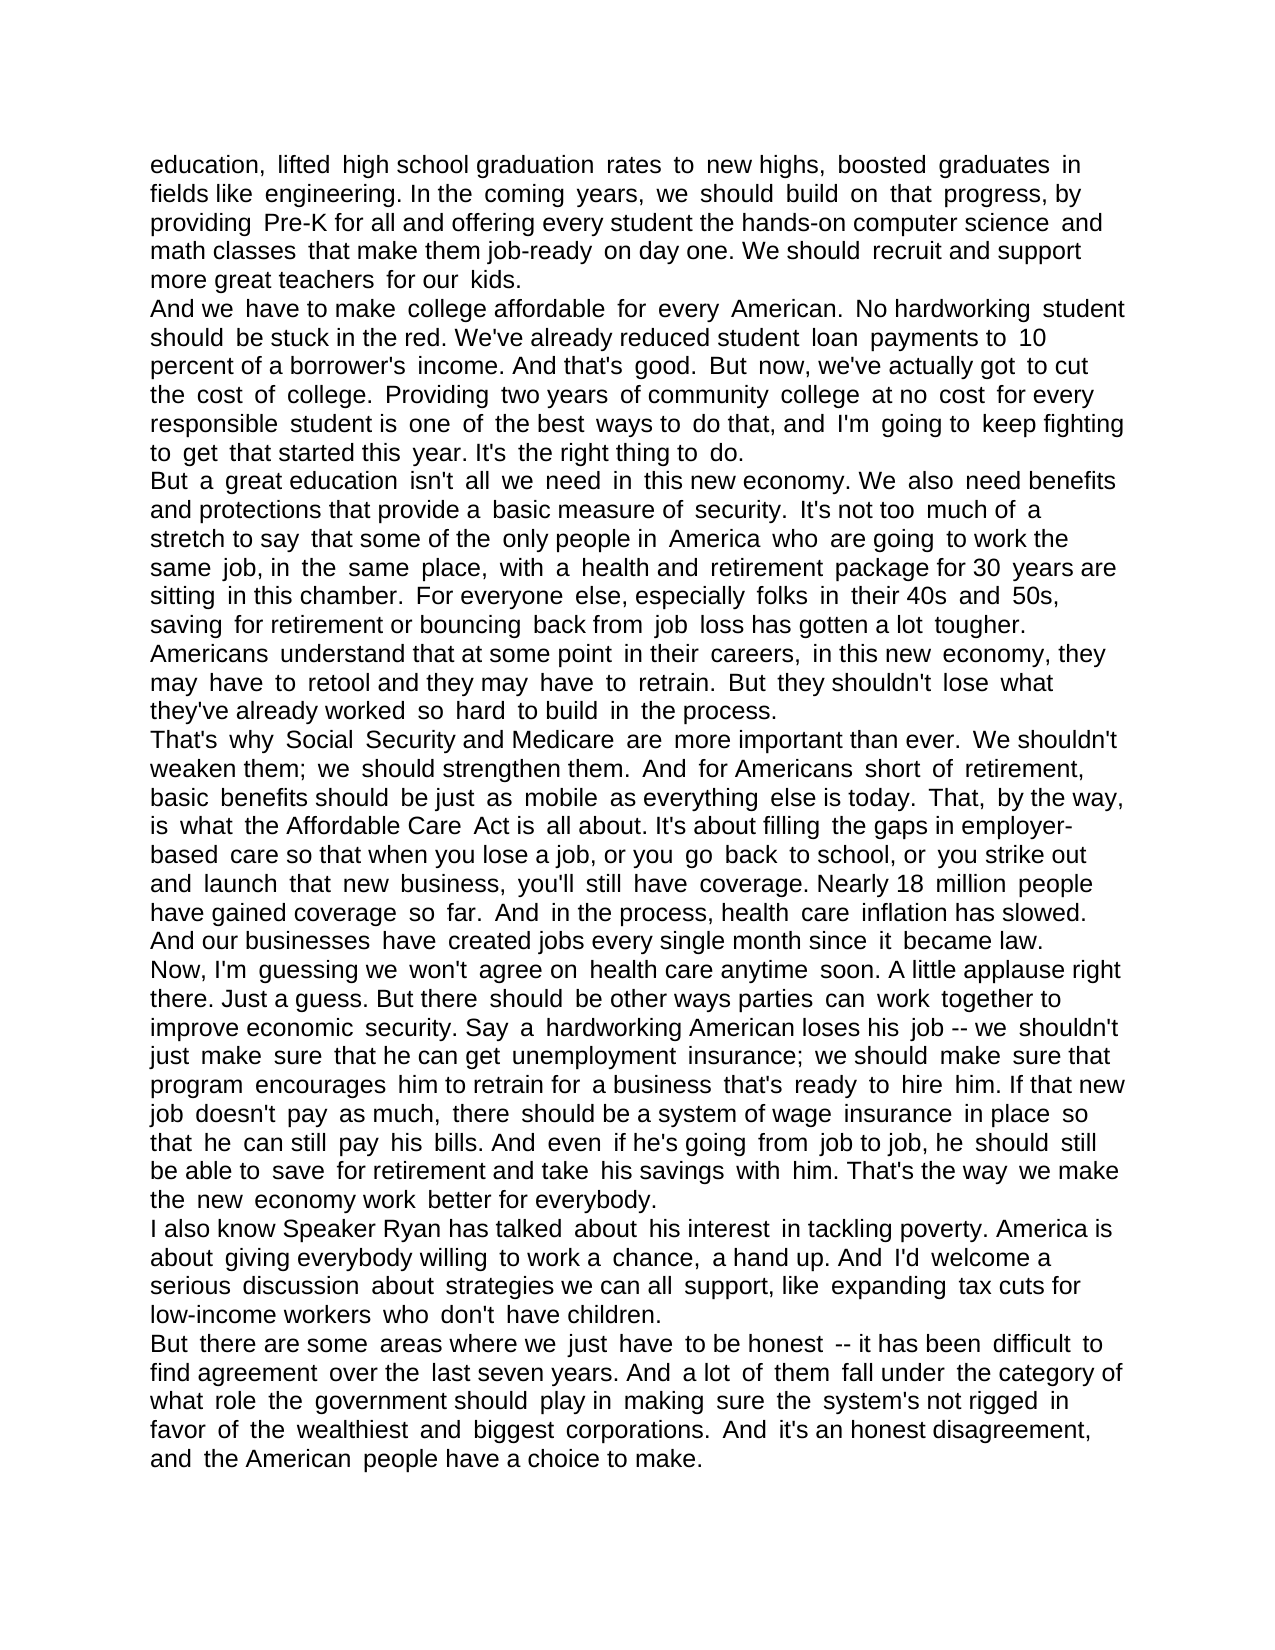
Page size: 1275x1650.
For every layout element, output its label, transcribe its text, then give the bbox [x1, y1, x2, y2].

text I also know Speaker Ryan has talked about his interest in tackling poverty. America is about giving everybody willing to work a chance, a hand up. And I'd welcome a serious discussion about strategies we can all support, like expanding tax cuts for low-income workers who don't have children. [150, 1214, 1125, 1329]
text That's why Social Security and Medicare are more important than ever. We shouldn't weaken them; we should strengthen them. And for Americans short of retirement, basic benefits should be just as mobile as everything else is today. That, by the way, is what the Affordable Care Act is all about. It's about filling the gaps in employer-based care so that when you lose a job, or you go back to school, or you strike out and launch that new business, you'll still have coverage. Nearly 18 million people have gained coverage so far. And in the process, health care inflation has slowed. And our businesses have created jobs every single month since it became law. [150, 725, 1125, 955]
text But there are some areas where we just have to be honest -- it has been difficult to find agreement over the last seven years. And a lot of them fall under the category of what role the government should play in making sure the system's not rigged in favor of the wealthiest and biggest corporations. And it's an honest disagreement, and the American people have a choice to make. [150, 1329, 1125, 1472]
text education, lifted high school graduation rates to new highs, boosted graduates in fields like engineering. In the coming years, we should build on that progress, by providing Pre-K for all and offering every student the hands-on computer science and math classes that make them job-ready on day one. We should recruit and support more great teachers for our kids. [150, 150, 1125, 294]
text Now, I'm guessing we won't agree on health care anytime soon. A little applause right there. Just a guess. But there should be other ways parties can work together to improve economic security. Say a hardworking American loses his job -- we shouldn't just make sure that he can get unemployment insurance; we should make sure that program encourages him to retrain for a business that's ready to hire him. If that new job doesn't pay as much, there should be a system of wage insurance in place so that he can still pay his bills. And even if he's going from job to job, he should still be able to save for retirement and take his savings with him. That's the way we make the new economy work better for everybody. [150, 955, 1125, 1214]
text But a great education isn't all we need in this new economy. We also need benefits and protections that provide a basic measure of security. It's not too much of a stretch to say that some of the only people in America who are going to work the same job, in the same place, with a health and retirement package for 30 years are sitting in this chamber. For everyone else, especially folks in their 40s and 50s, saving for retirement or bouncing back from job loss has gotten a lot tougher. Americans understand that at some point in their careers, in this new economy, they may have to retool and they may have to retrain. But they shouldn't lose what they've already worked so hard to build in the process. [150, 466, 1125, 725]
text And we have to make college affordable for every American. No hardworking student should be stuck in the red. We've already reduced student loan payments to 10 percent of a borrower's income. And that's good. But now, we've actually got to cut the cost of college. Providing two years of community college at no cost for every responsible student is one of the best ways to do that, and I'm going to keep fighting to get that started this year. It's the right thing to do. [150, 294, 1125, 466]
